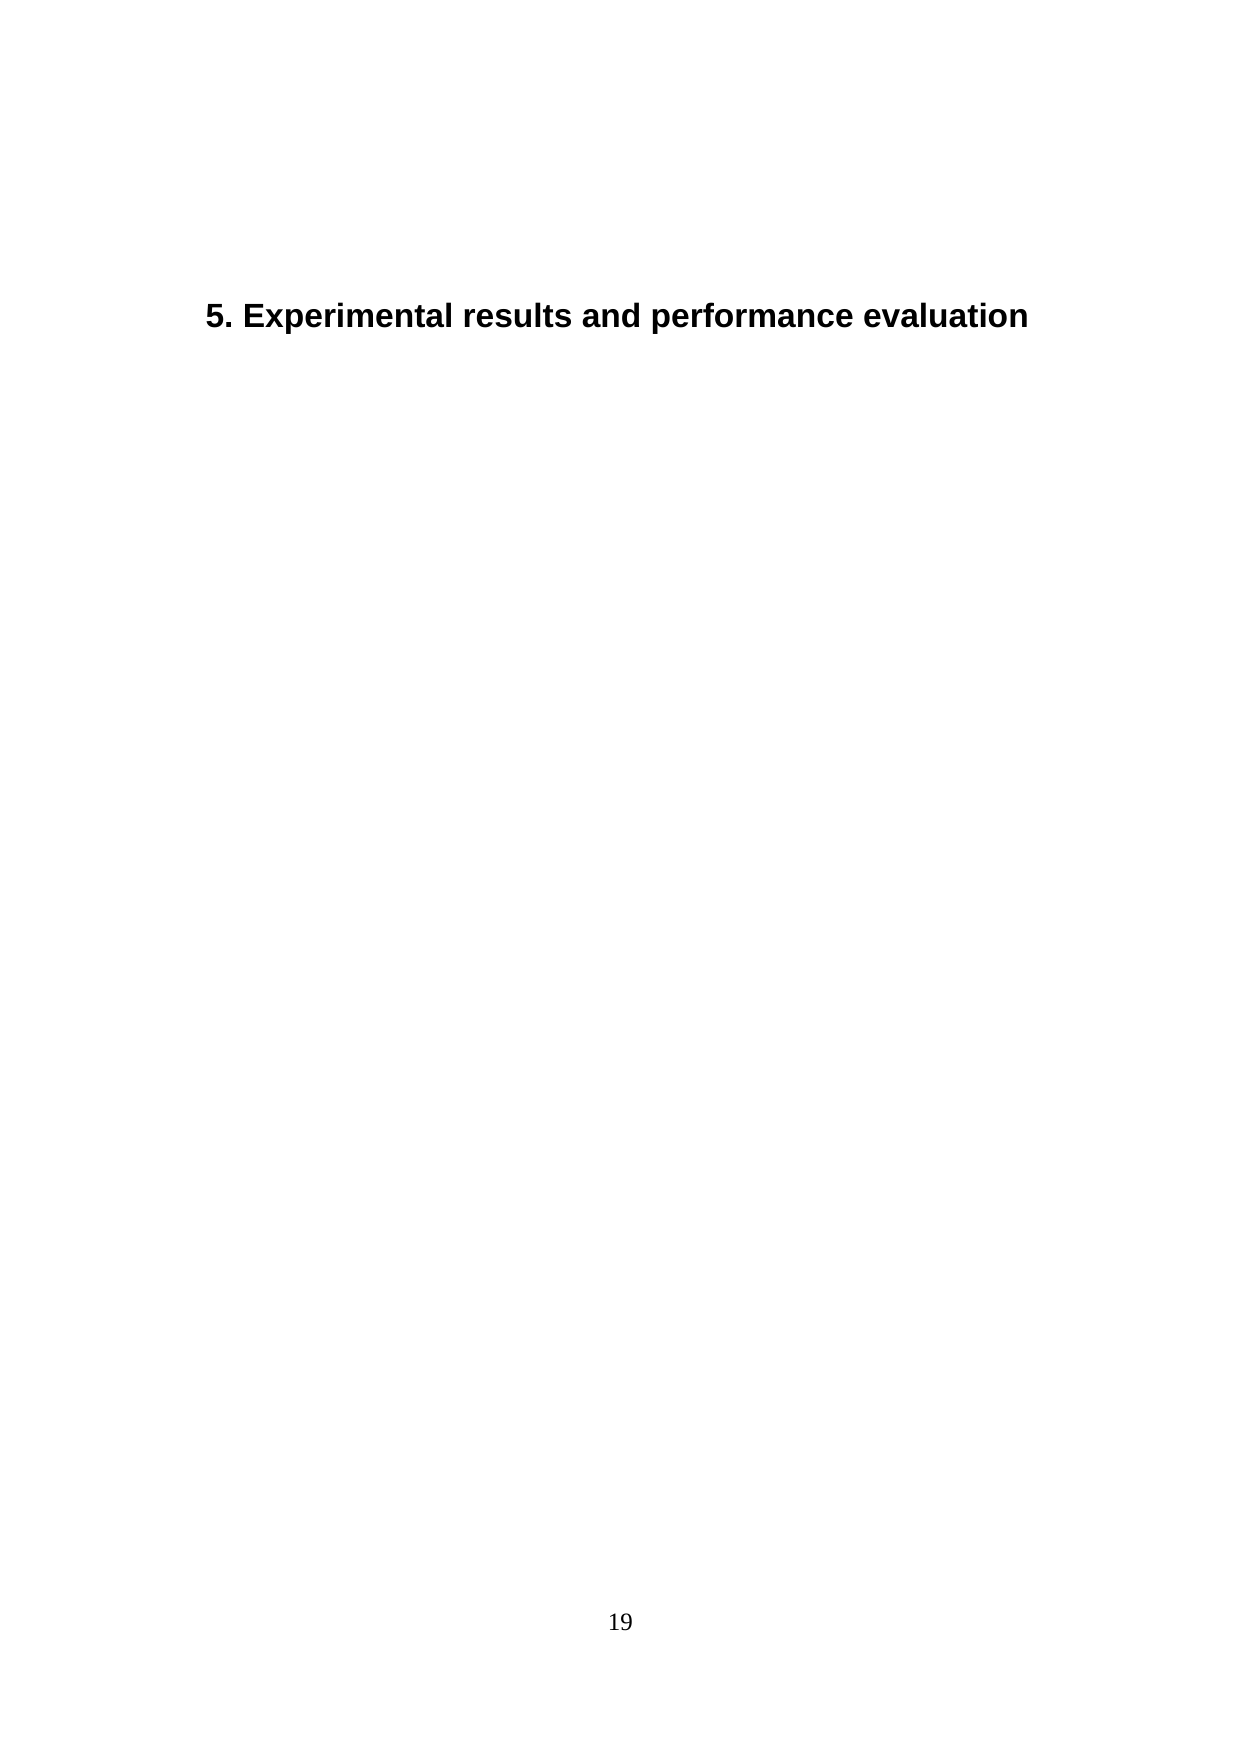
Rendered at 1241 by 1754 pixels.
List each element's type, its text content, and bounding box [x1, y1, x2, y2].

subtitle 5. Experimental results and performance evaluation [163, 295, 1122, 334]
